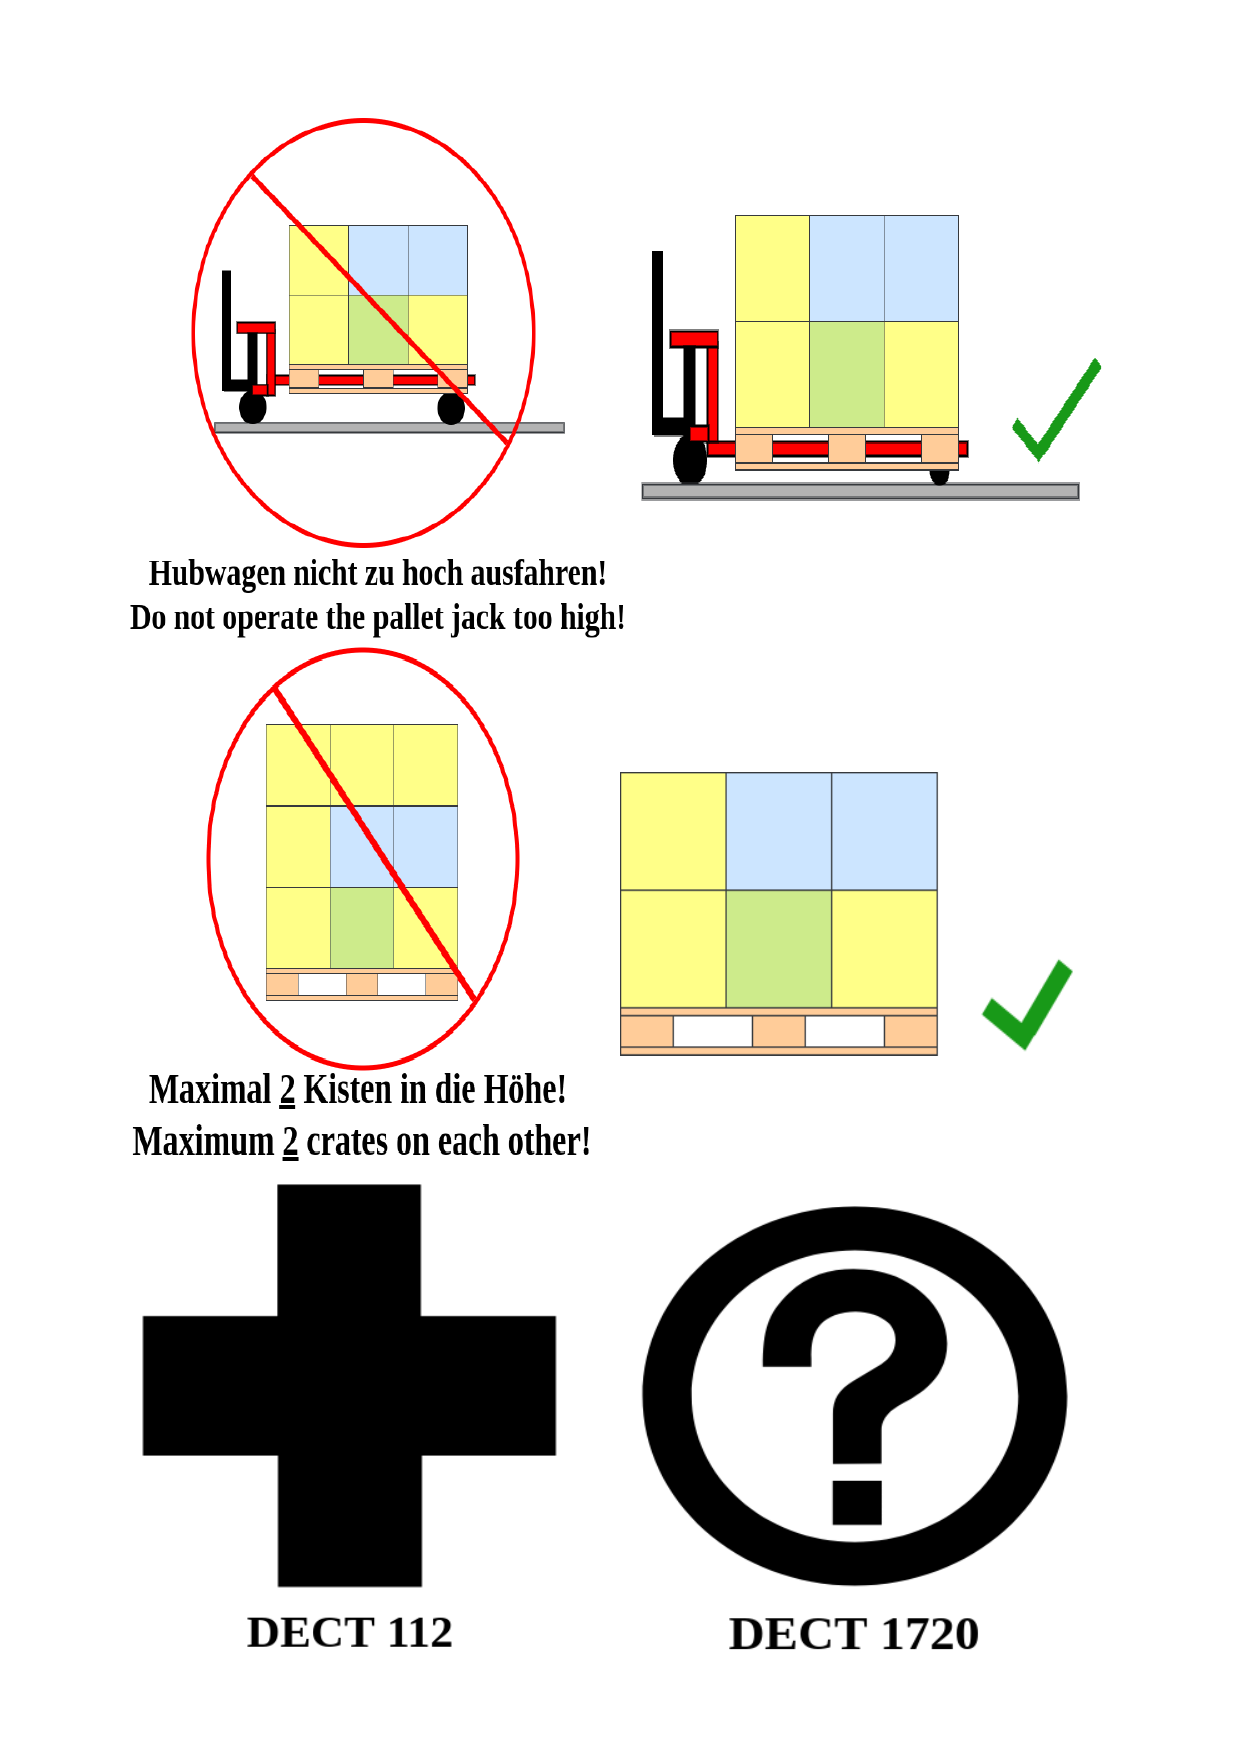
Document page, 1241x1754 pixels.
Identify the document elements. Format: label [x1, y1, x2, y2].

picture [641, 215, 1102, 501]
picture [620, 772, 1074, 1056]
picture [125, 118, 631, 638]
picture [617, 1206, 1093, 1661]
picture [124, 647, 600, 1166]
picture [124, 1184, 575, 1658]
